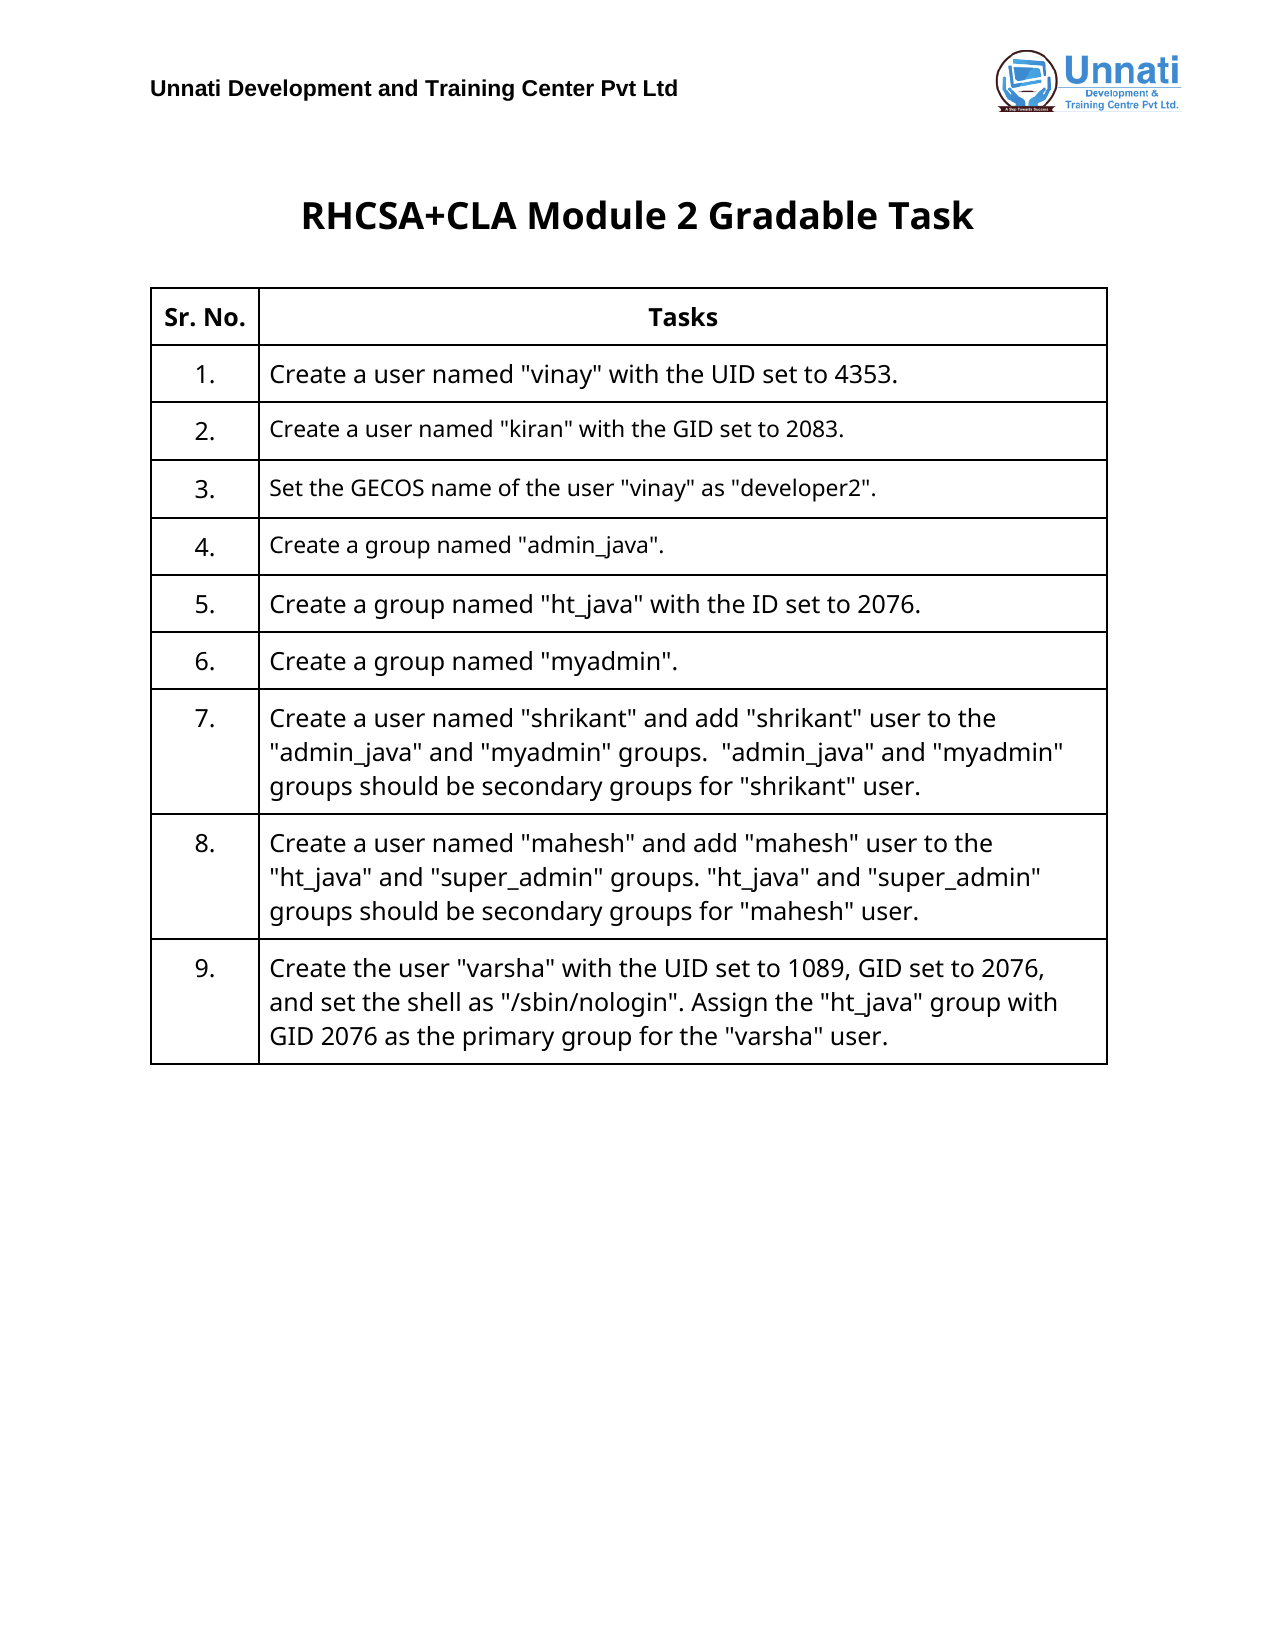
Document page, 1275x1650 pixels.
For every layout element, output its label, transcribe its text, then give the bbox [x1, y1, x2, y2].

table_cell 3. [152, 461, 258, 517]
table_cell 2. [152, 403, 258, 459]
table_cell Create a group named "myadmin". [260, 633, 1106, 688]
table_header Tasks [260, 289, 1106, 344]
table_cell Create a user named "kiran" with the GID set to 2083. [260, 403, 1106, 459]
table_cell Create a group named "admin_java". [260, 519, 1106, 574]
table_cell 4. [152, 519, 258, 574]
table_cell 6. [152, 633, 258, 688]
table_cell 9. [152, 940, 258, 1063]
table_cell Create a group named "ht_java" with the ID set to 2076. [260, 576, 1106, 631]
table_cell 5. [152, 576, 258, 631]
text RHCSA+CLA Module 2 Gradable Task [150, 189, 1125, 240]
table_cell Create a user named "vinay" with the UID set to 4353. [260, 346, 1106, 401]
table_cell Create a user named "mahesh" and add "mahesh" user to the "ht_java" and "super_admin" groups. "ht_java" and "super_admin" groups should be secondary groups for "mahesh" user. [260, 815, 1106, 938]
table_cell Set the GECOS name of the user "vinay" as "developer2". [260, 461, 1106, 517]
picture [995, 50, 1182, 112]
table_cell 8. [152, 815, 258, 938]
table_cell 1. [152, 346, 258, 401]
table_cell Create a user named "shrikant" and add "shrikant" user to the "admin_java" and "myadmin" groups. "admin_java" and "myadmin" groups should be secondary groups for "shrikant" user. [260, 690, 1106, 813]
table_header Sr. No. [152, 289, 258, 344]
table_cell 7. [152, 690, 258, 813]
table_cell Create the user "varsha" with the UID set to 1089, GID set to 2076, and set the shell as "/sbin/nologin". Assign the "ht_java" group with GID 2076 as the primary group for the "varsha" user. [260, 940, 1106, 1063]
